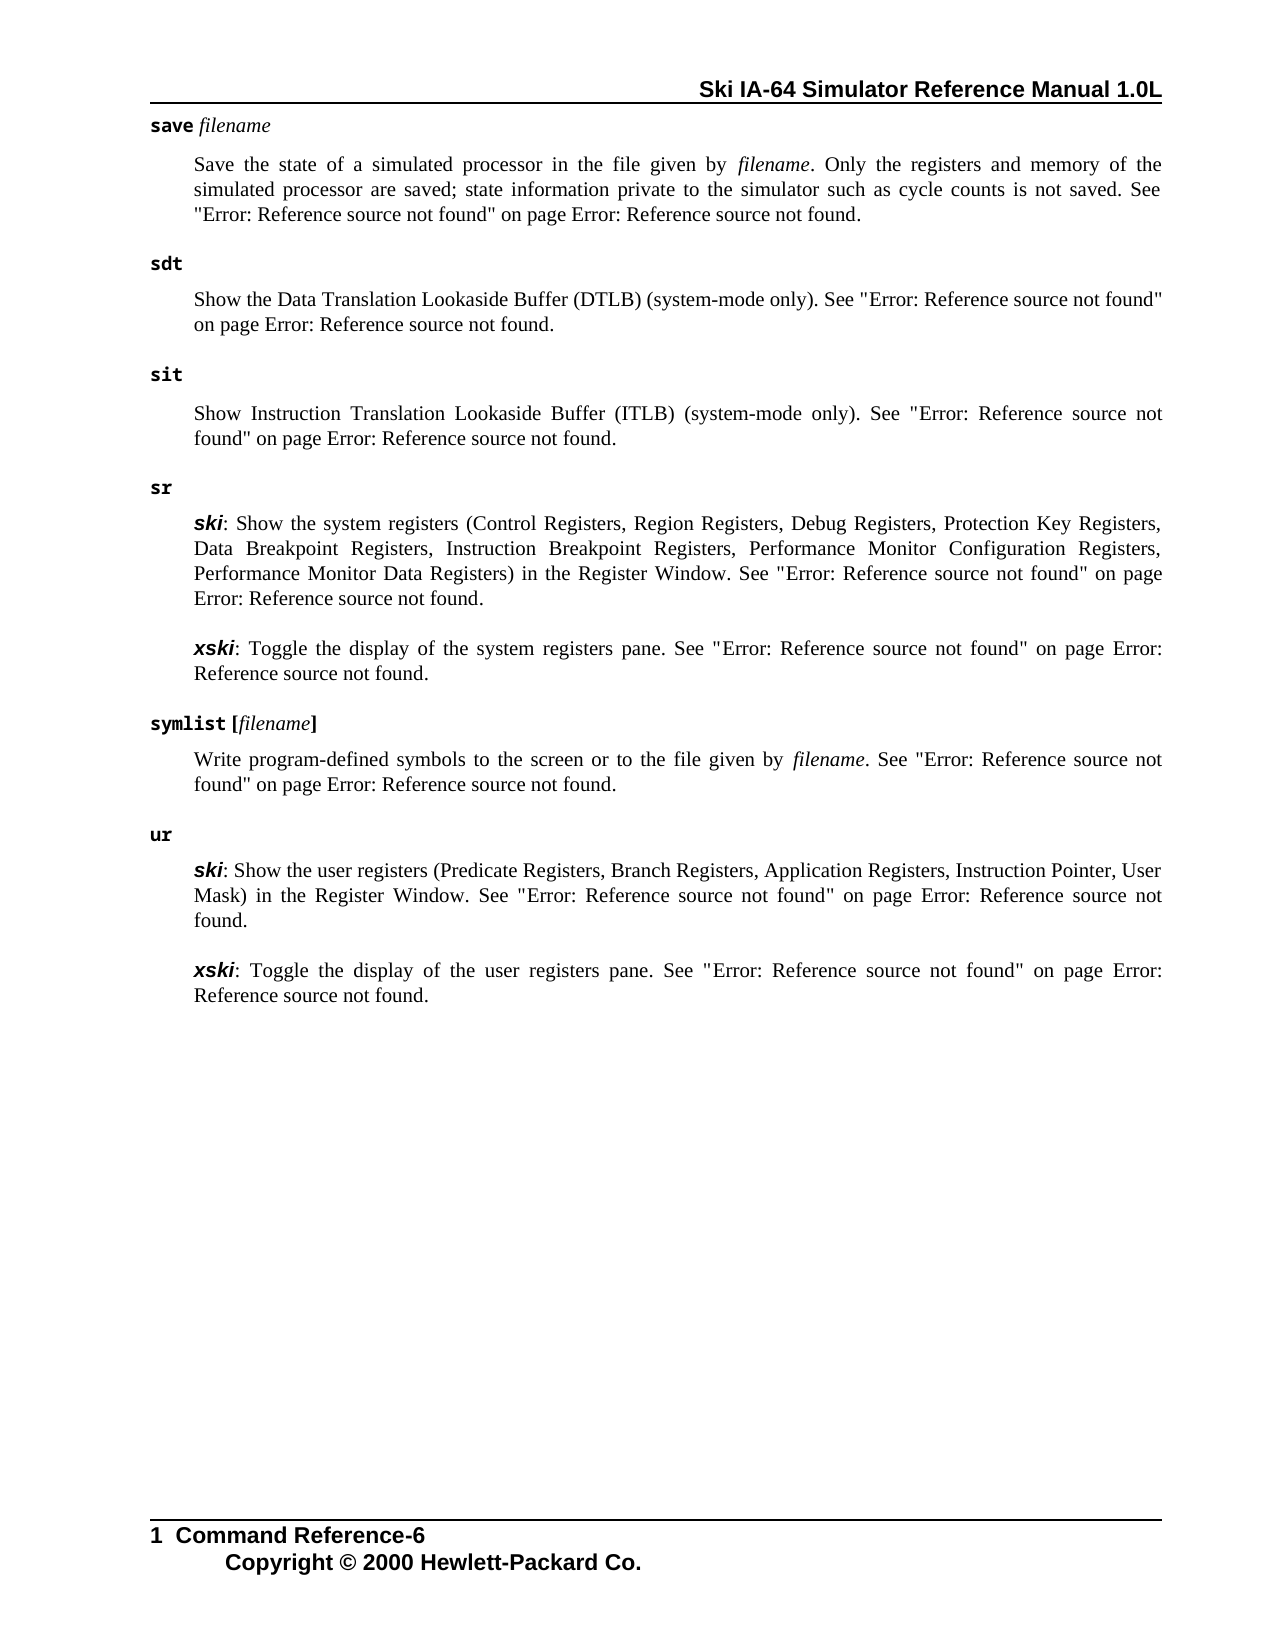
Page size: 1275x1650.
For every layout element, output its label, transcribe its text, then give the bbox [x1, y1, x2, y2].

text ski: Show the system registers (Control Registers, Region Registers, Debug Registers, Protection Key Registers, Data Breakpoint Registers, Instruction Breakpoint Registers, Performance Monitor Configuration Registers, Performance Monitor Data Registers) in the Register Window. See "" on page . [194, 510, 1162, 610]
text Show Instruction Translation Lookaside Buffer (ITLB) (system-mode only). See "" on page . [194, 399, 1162, 449]
text sit [150, 361, 1162, 387]
text save filename [150, 112, 1162, 138]
text ski: Show the user registers (Predicate Registers, Branch Registers, Application Registers, Instruction Pointer, User Mask) in the Register Window. See "" on page . [194, 857, 1162, 932]
text symlist [filename] [150, 710, 1162, 736]
text Show the Data Translation Lookaside Buffer (DTLB) (system-mode only). See "" on page . [194, 286, 1162, 336]
text sdt [150, 251, 1162, 276]
text Write program-defined symbols to the screen or to the file given by filename. See "" on page . [194, 746, 1162, 796]
text Save the state of a simulated processor in the file given by filename. Only the registers and memory of the simulated processor are saved; state information private to the simulator such as cycle counts is not saved. See "" on page . [194, 151, 1162, 226]
text xski: Toggle the display of the user registers pane. See "" on page . [194, 957, 1162, 1007]
text ur [150, 821, 1162, 847]
text xski: Toggle the display of the system registers pane. See "" on page . [194, 635, 1162, 685]
text sr [150, 474, 1162, 500]
